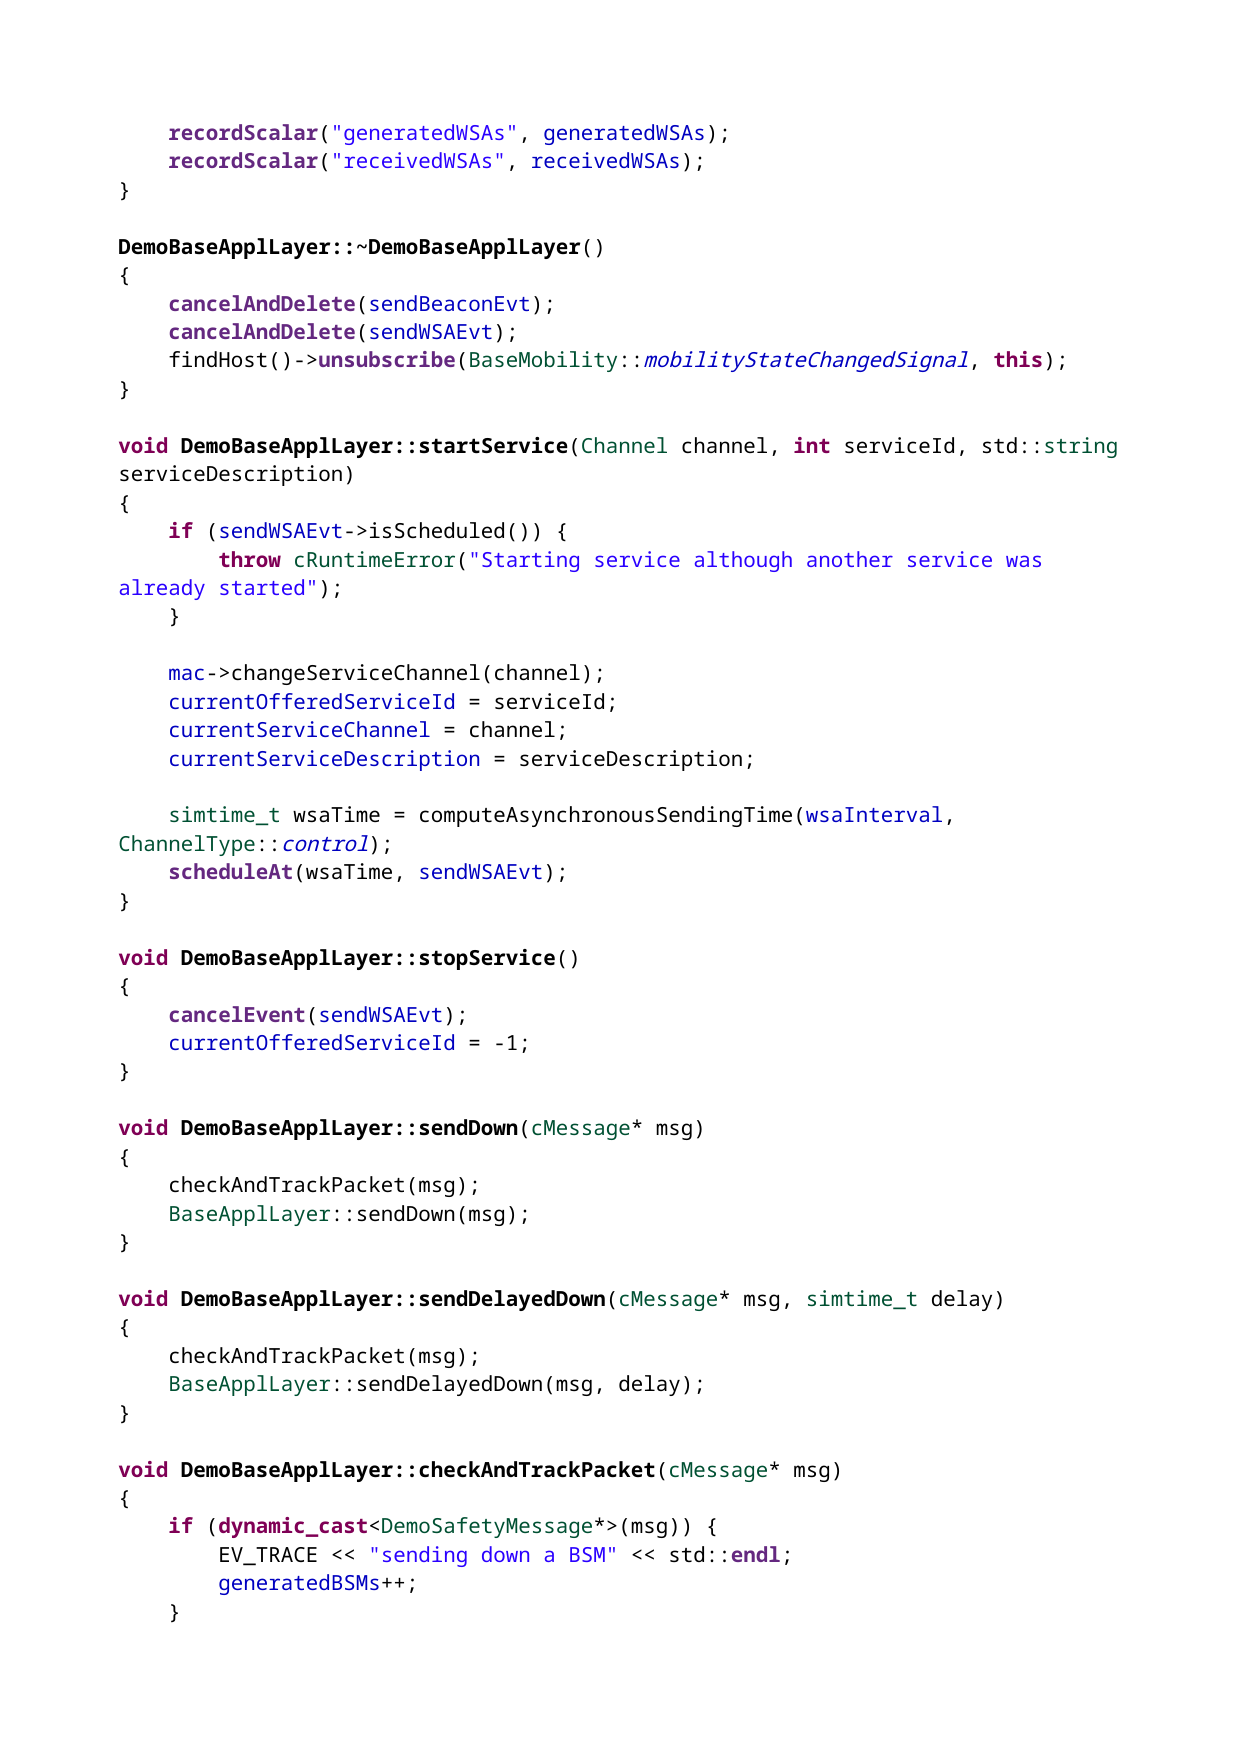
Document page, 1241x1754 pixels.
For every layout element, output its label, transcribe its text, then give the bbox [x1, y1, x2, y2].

text findHost()->unsubscribe(BaseMobility::mobilityStateChangedSignal, this); [118, 346, 1122, 374]
text BaseApplLayer::sendDown(msg); [118, 1199, 1122, 1227]
text } [118, 1597, 1122, 1625]
text cancelAndDelete(sendBeaconEvt); [118, 289, 1122, 317]
text cancelEvent(sendWSAEvt); [118, 1000, 1122, 1028]
text if (dynamic_cast<DemoSafetyMessage*>(msg)) { [118, 1512, 1122, 1540]
text } [118, 1398, 1122, 1426]
text mac->changeServiceChannel(channel); [118, 658, 1122, 687]
text } [118, 374, 1122, 402]
text recordScalar("generatedWSAs", generatedWSAs); [118, 118, 1122, 147]
text { [118, 260, 1122, 289]
text simtime_t wsaTime = computeAsynchronousSendingTime(wsaInterval, ChannelType::control); [118, 801, 1122, 857]
text { [118, 1142, 1122, 1170]
text void DemoBaseApplLayer::stopService() [118, 943, 1122, 971]
text { [118, 971, 1122, 1000]
text void DemoBaseApplLayer::sendDelayedDown(cMessage* msg, simtime_t delay) [118, 1284, 1122, 1312]
text { [118, 488, 1122, 516]
text currentOfferedServiceId = -1; [118, 1028, 1122, 1057]
text void DemoBaseApplLayer::checkAndTrackPacket(cMessage* msg) [118, 1455, 1122, 1483]
text } [118, 1057, 1122, 1085]
text { [118, 1483, 1122, 1512]
text } [118, 1227, 1122, 1256]
text checkAndTrackPacket(msg); [118, 1341, 1122, 1369]
text currentServiceChannel = channel; [118, 715, 1122, 744]
text EV_TRACE << "sending down a BSM" << std::endl; [118, 1540, 1122, 1568]
text currentServiceDescription = serviceDescription; [118, 744, 1122, 772]
text BaseApplLayer::sendDelayedDown(msg, delay); [118, 1369, 1122, 1398]
text { [118, 1312, 1122, 1341]
text scheduleAt(wsaTime, sendWSAEvt); [118, 857, 1122, 886]
text } [118, 886, 1122, 914]
text void DemoBaseApplLayer::sendDown(cMessage* msg) [118, 1113, 1122, 1142]
text cancelAndDelete(sendWSAEvt); [118, 317, 1122, 346]
text throw cRuntimeError("Starting service although another service was already started"); [118, 545, 1122, 602]
text } [118, 175, 1122, 203]
text recordScalar("receivedWSAs", receivedWSAs); [118, 147, 1122, 175]
text void DemoBaseApplLayer::startService(Channel channel, int serviceId, std::string serviceDescription) [118, 431, 1122, 488]
text if (sendWSAEvt->isScheduled()) { [118, 516, 1122, 545]
text currentOfferedServiceId = serviceId; [118, 687, 1122, 715]
text checkAndTrackPacket(msg); [118, 1170, 1122, 1199]
text DemoBaseApplLayer::~DemoBaseApplLayer() [118, 232, 1122, 260]
text generatedBSMs++; [118, 1568, 1122, 1597]
text } [118, 602, 1122, 630]
